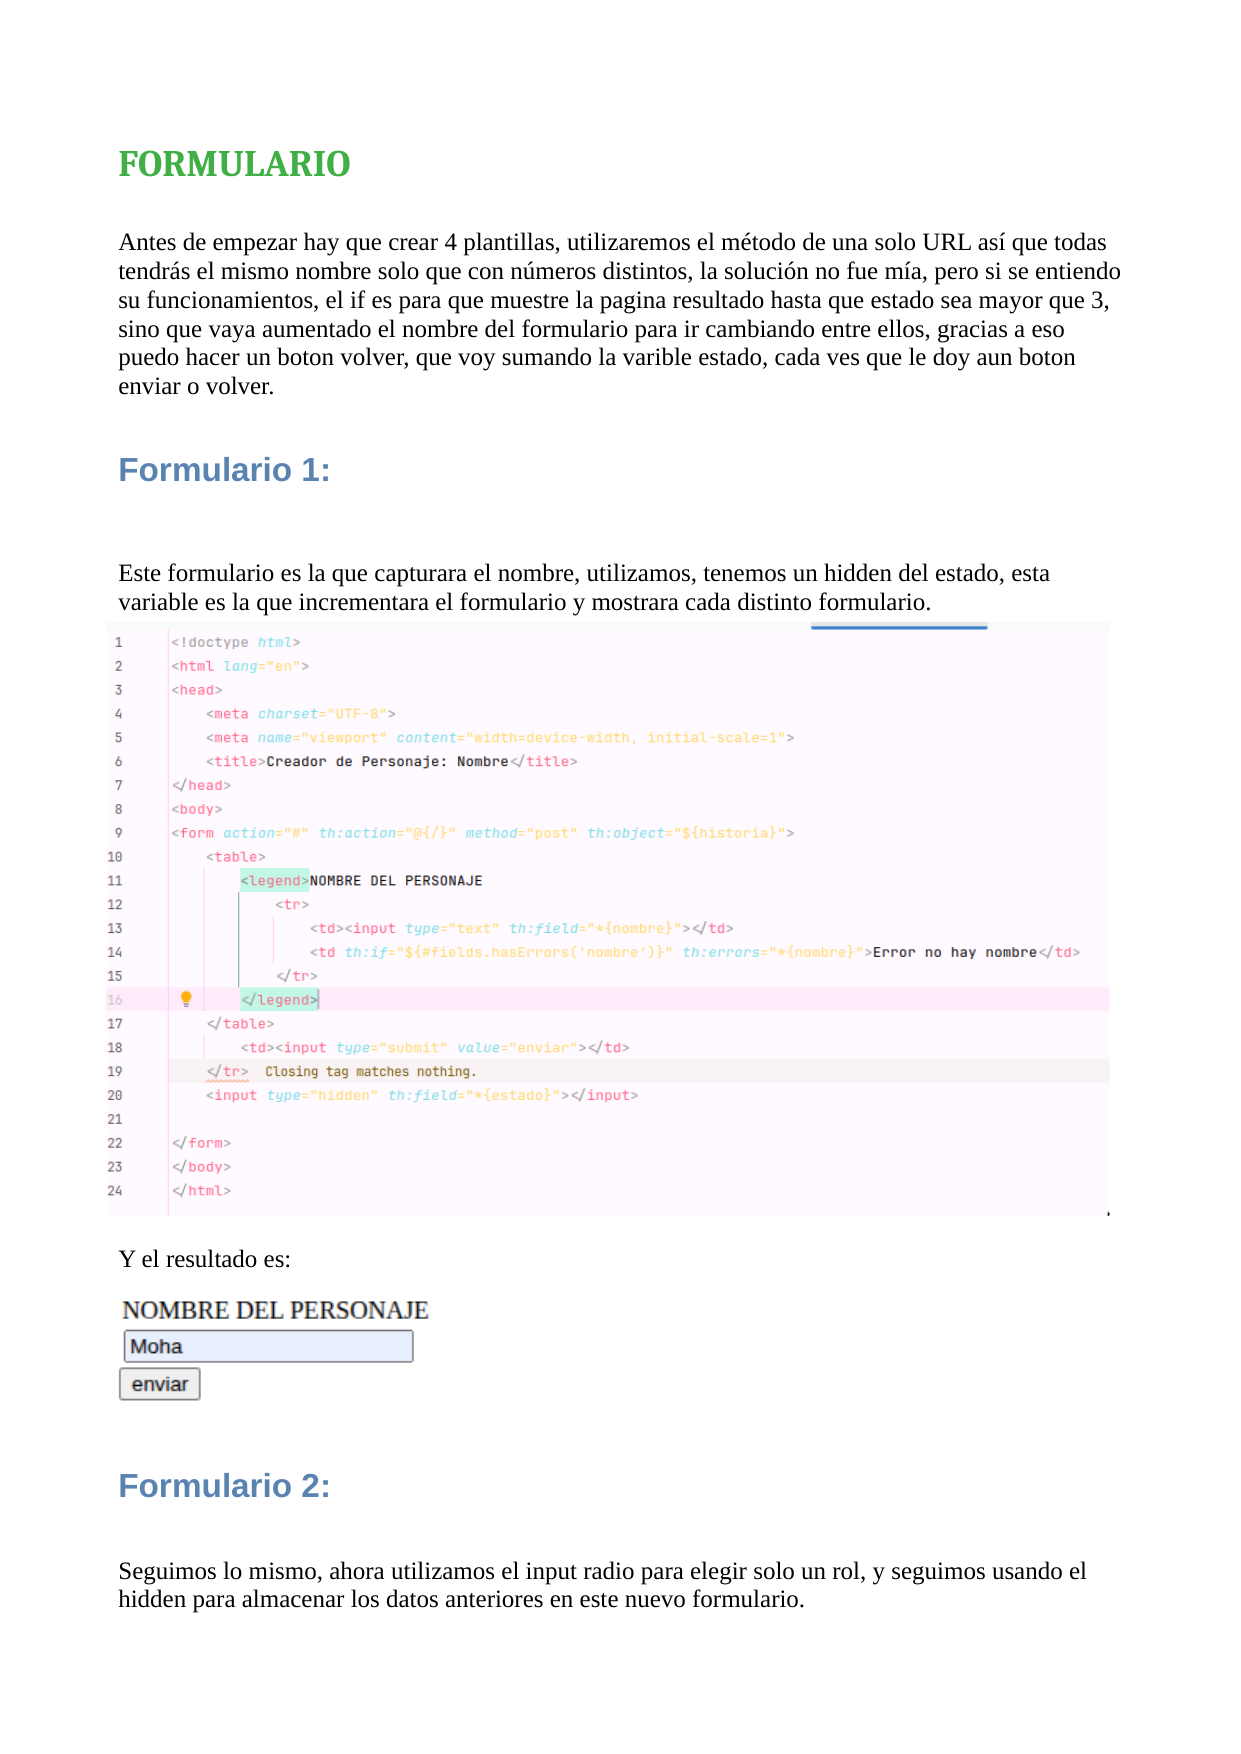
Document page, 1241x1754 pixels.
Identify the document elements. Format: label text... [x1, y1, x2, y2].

text Antes de empezar hay que crear 4 plantillas, utilizaremos el método de una solo URL así que todas tendrás el mismo nombre solo que con números distintos, la solución no fue mía, pero si se entiendo su funcionamientos, el if es para que muestre la pagina resultado hasta que estado sea mayor que 3, sino que vaya aumentado el nombre del formulario para ir cambiando entre ellos, gracias a eso puedo hacer un boton volver, que voy sumando la varible estado, cada ves que le doy aun boton enviar o volver. [118, 227, 1122, 400]
subtitle Formulario 2: [118, 1351, 1122, 1543]
picture [105, 622, 1110, 1216]
picture [110, 1286, 461, 1440]
subtitle Formulario 1: [118, 449, 1122, 488]
text Y el resultado es: [118, 1244, 1122, 1301]
text Seguimos lo mismo, ahora utilizamos el input radio para elegir solo un rol, y seguimos usando el hidden para almacenar los datos anteriores en este nuevo formulario. [118, 1556, 1122, 1613]
text Este formulario es la que capturara el nombre, utilizamos, tenemos un hidden del estado, esta variable es la que incrementara el formulario y mostrara cada distinto formulario. [118, 558, 1122, 616]
subtitle FORMULARIO [118, 143, 1122, 186]
